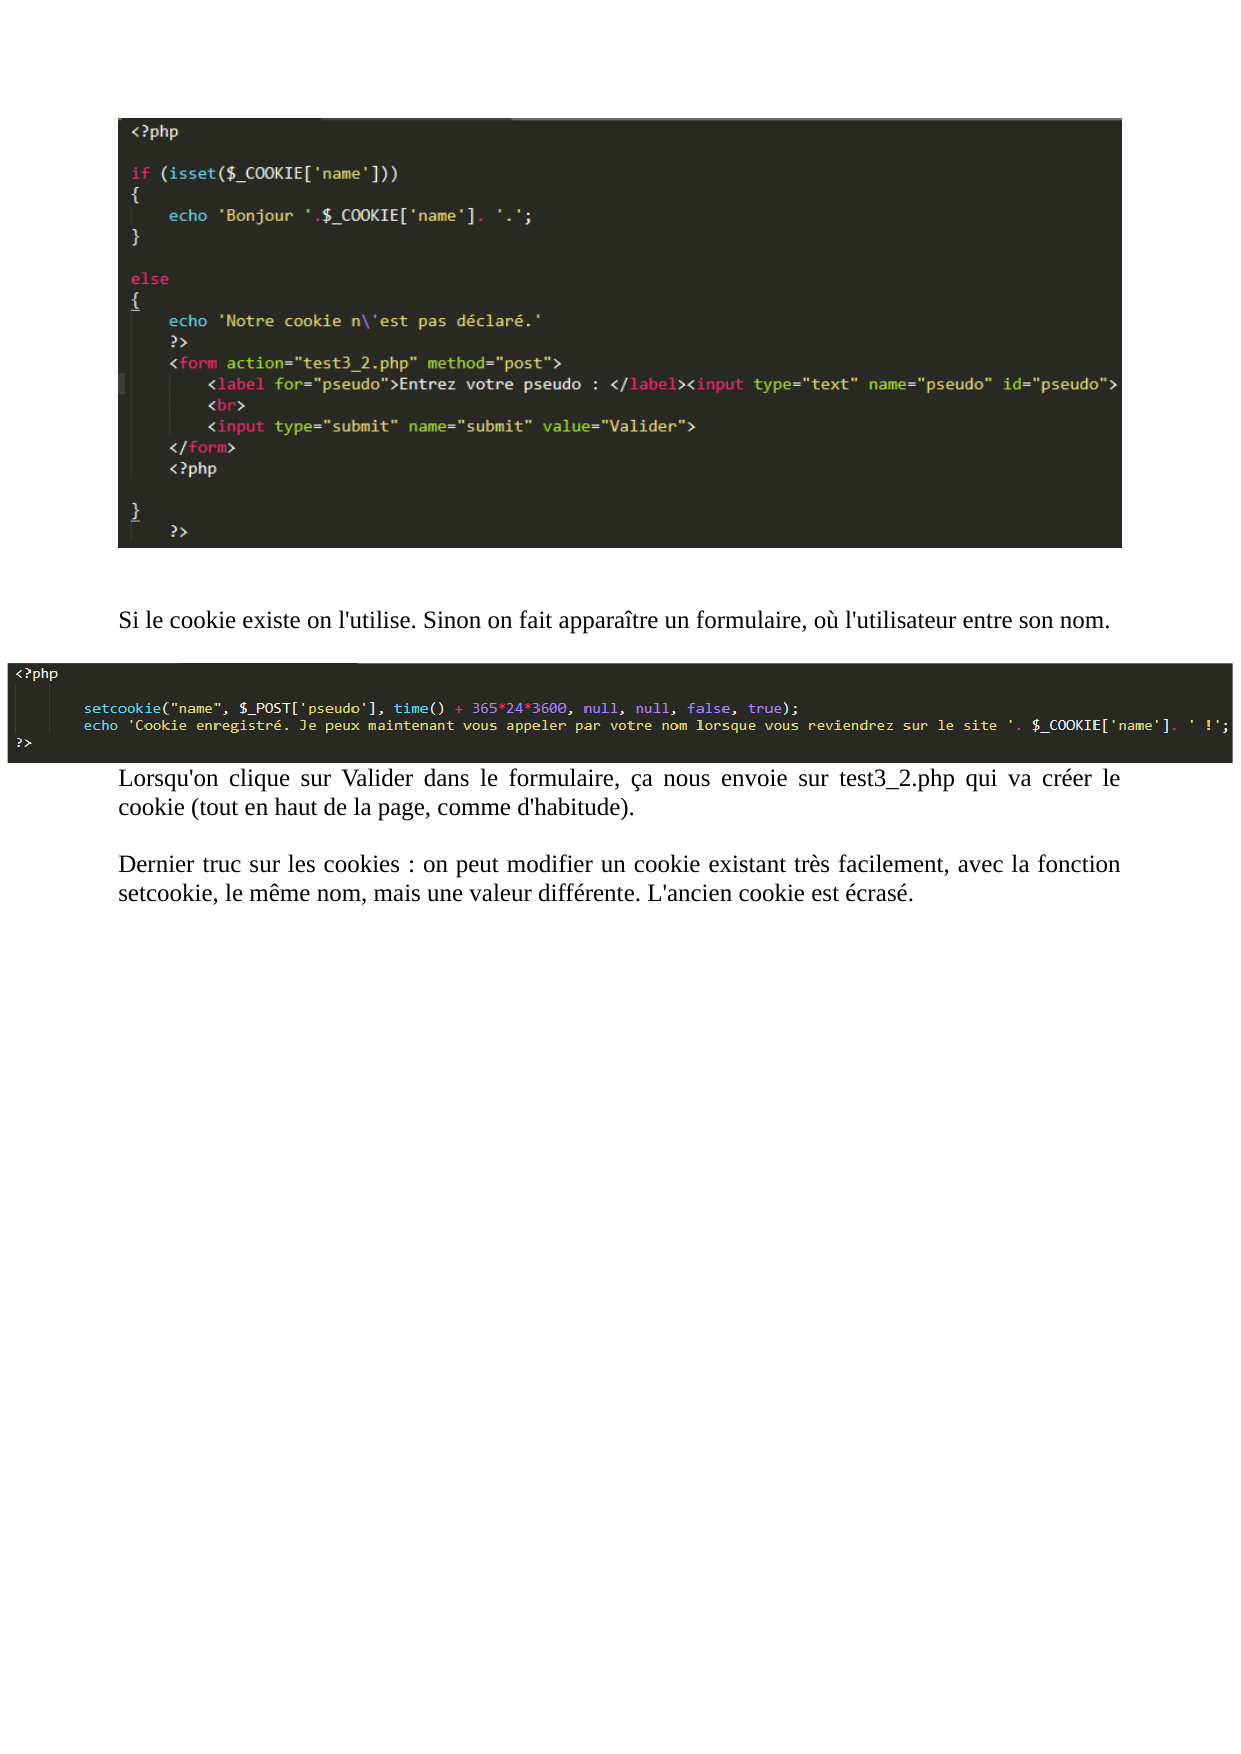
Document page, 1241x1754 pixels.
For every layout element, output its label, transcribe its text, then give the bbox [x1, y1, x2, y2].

text Dernier truc sur les cookies : on peut modifier un cookie existant très facilement, avec la fonction setcookie, le même nom, mais une valeur différente. L'ancien cookie est écrasé. [118, 849, 1122, 907]
text Si le cookie existe on l'utilise. Sinon on fait apparaître un formulaire, où l'utilisateur entre son nom. [118, 606, 1122, 634]
text Lorsqu'on clique sur Valider dans le formulaire, ça nous envoie sur test3_2.php qui va créer le cookie (tout en haut de la page, comme d'habitude). [118, 763, 1122, 821]
